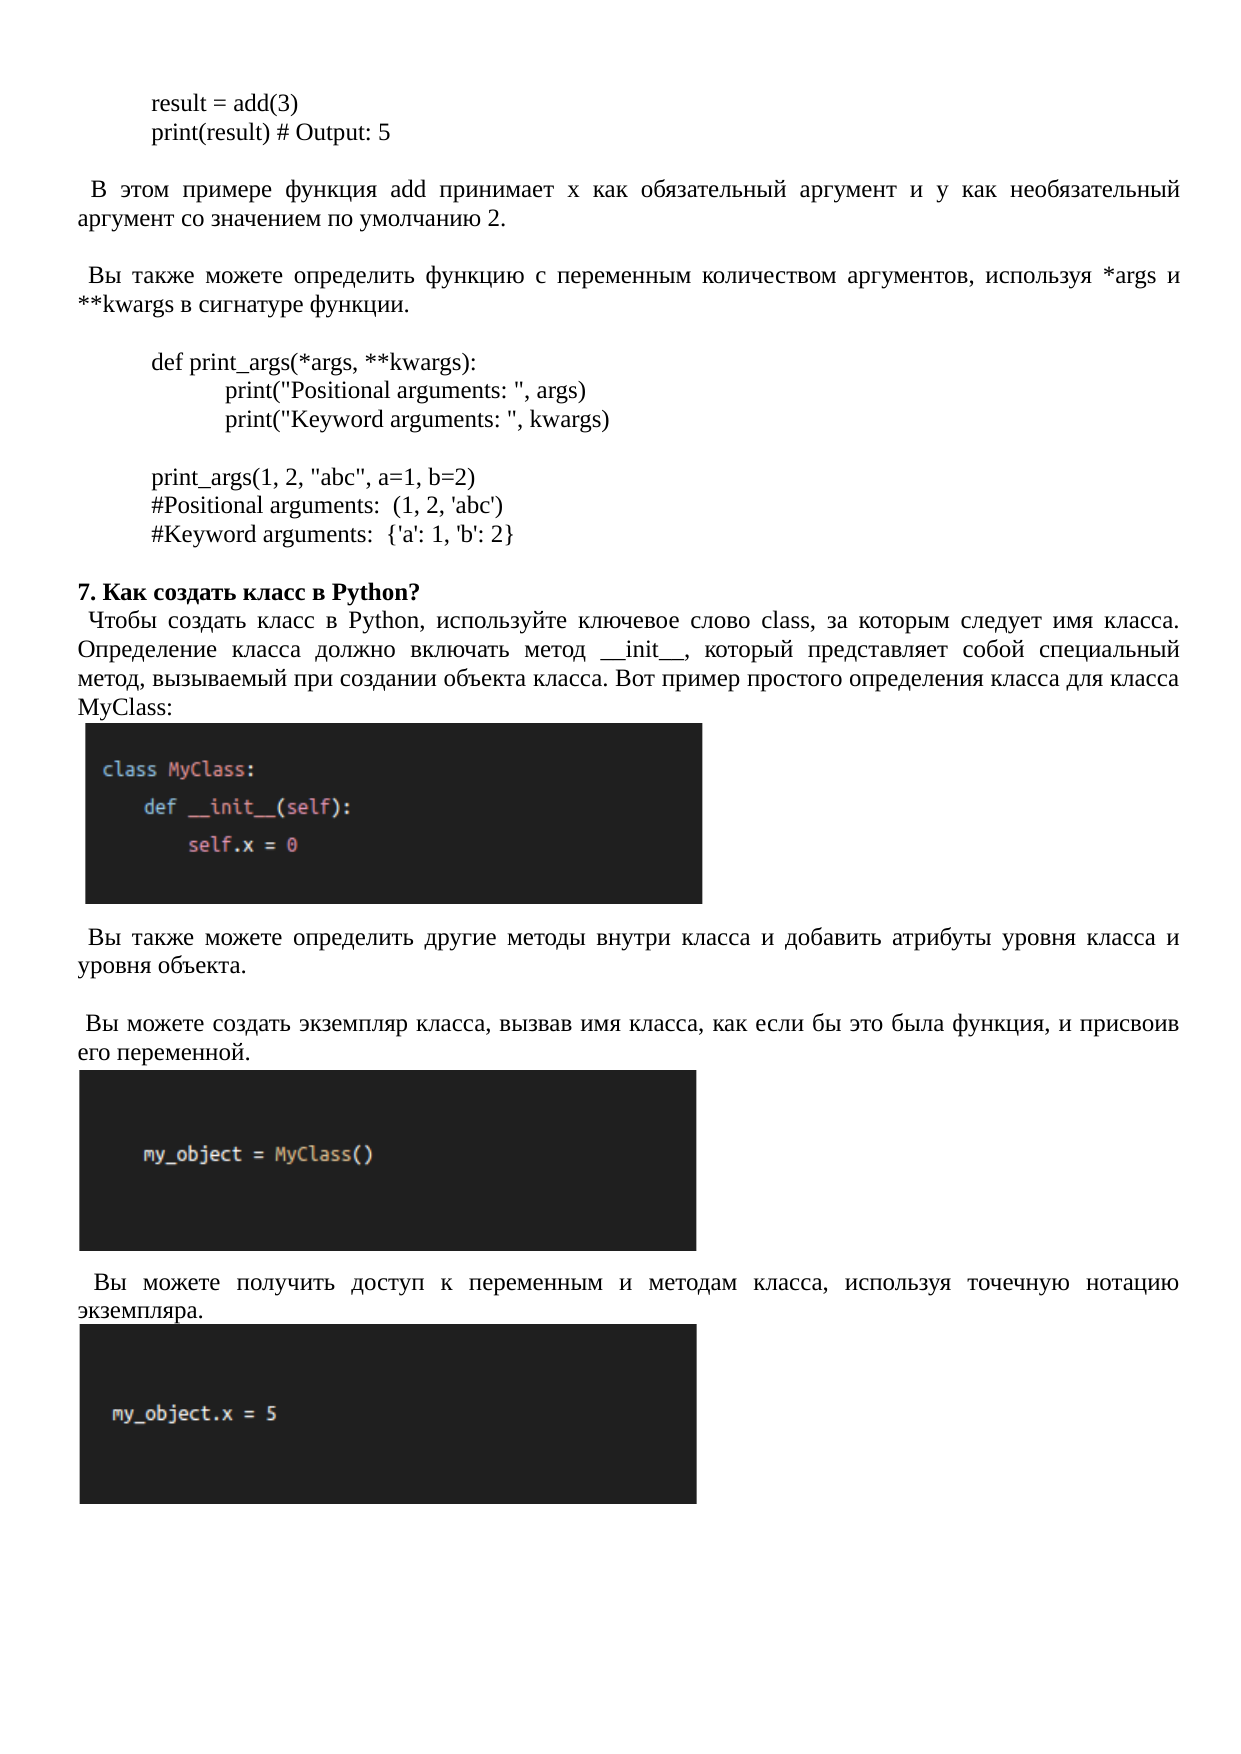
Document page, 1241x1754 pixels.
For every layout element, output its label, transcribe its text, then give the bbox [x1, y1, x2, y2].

text Вы можете получить доступ к переменным и методам класса, используя точечную нотацию экземпляра. [77, 1267, 1181, 1324]
text #Keyword arguments: {'a': 1, 'b': 2} [77, 519, 1181, 548]
text Чтобы создать класс в Python, используйте ключевое слово class, за которым следует имя класса. Определение класса должно включать метод __init__, который представляет собой специальный метод, вызываемый при создании объекта класса. Вот пример простого определения класса для класса MyClass: [77, 605, 1181, 720]
text def print_args(*args, **kwargs): [77, 347, 1181, 375]
text #Positional arguments: (1, 2, 'abc') [77, 490, 1181, 519]
picture [85, 723, 703, 904]
text print("Positional arguments: ", args) [77, 375, 1181, 404]
text print(result) # Output: 5 [77, 117, 1181, 145]
picture [79, 1324, 697, 1504]
text Вы также можете определить функцию с переменным количеством аргументов, используя *args и **kwargs в сигнатуре функции. [77, 260, 1181, 318]
text print("Keyword arguments: ", kwargs) [77, 404, 1181, 433]
text print_args(1, 2, "abc", a=1, b=2) [77, 462, 1181, 490]
text result = add(3) [77, 88, 1181, 117]
text 7. Как создать класс в Python? [77, 577, 1181, 605]
picture [79, 1070, 697, 1251]
text Вы можете создать экземпляр класса, вызвав имя класса, как если бы это была функция, и присвоив его переменной. [77, 1008, 1181, 1065]
text В этом примере функция add принимает x как обязательный аргумент и y как необязательный аргумент со значением по умолчанию 2. [77, 174, 1181, 232]
text Вы также можете определить другие методы внутри класса и добавить атрибуты уровня класса и уровня объекта. [77, 922, 1181, 979]
